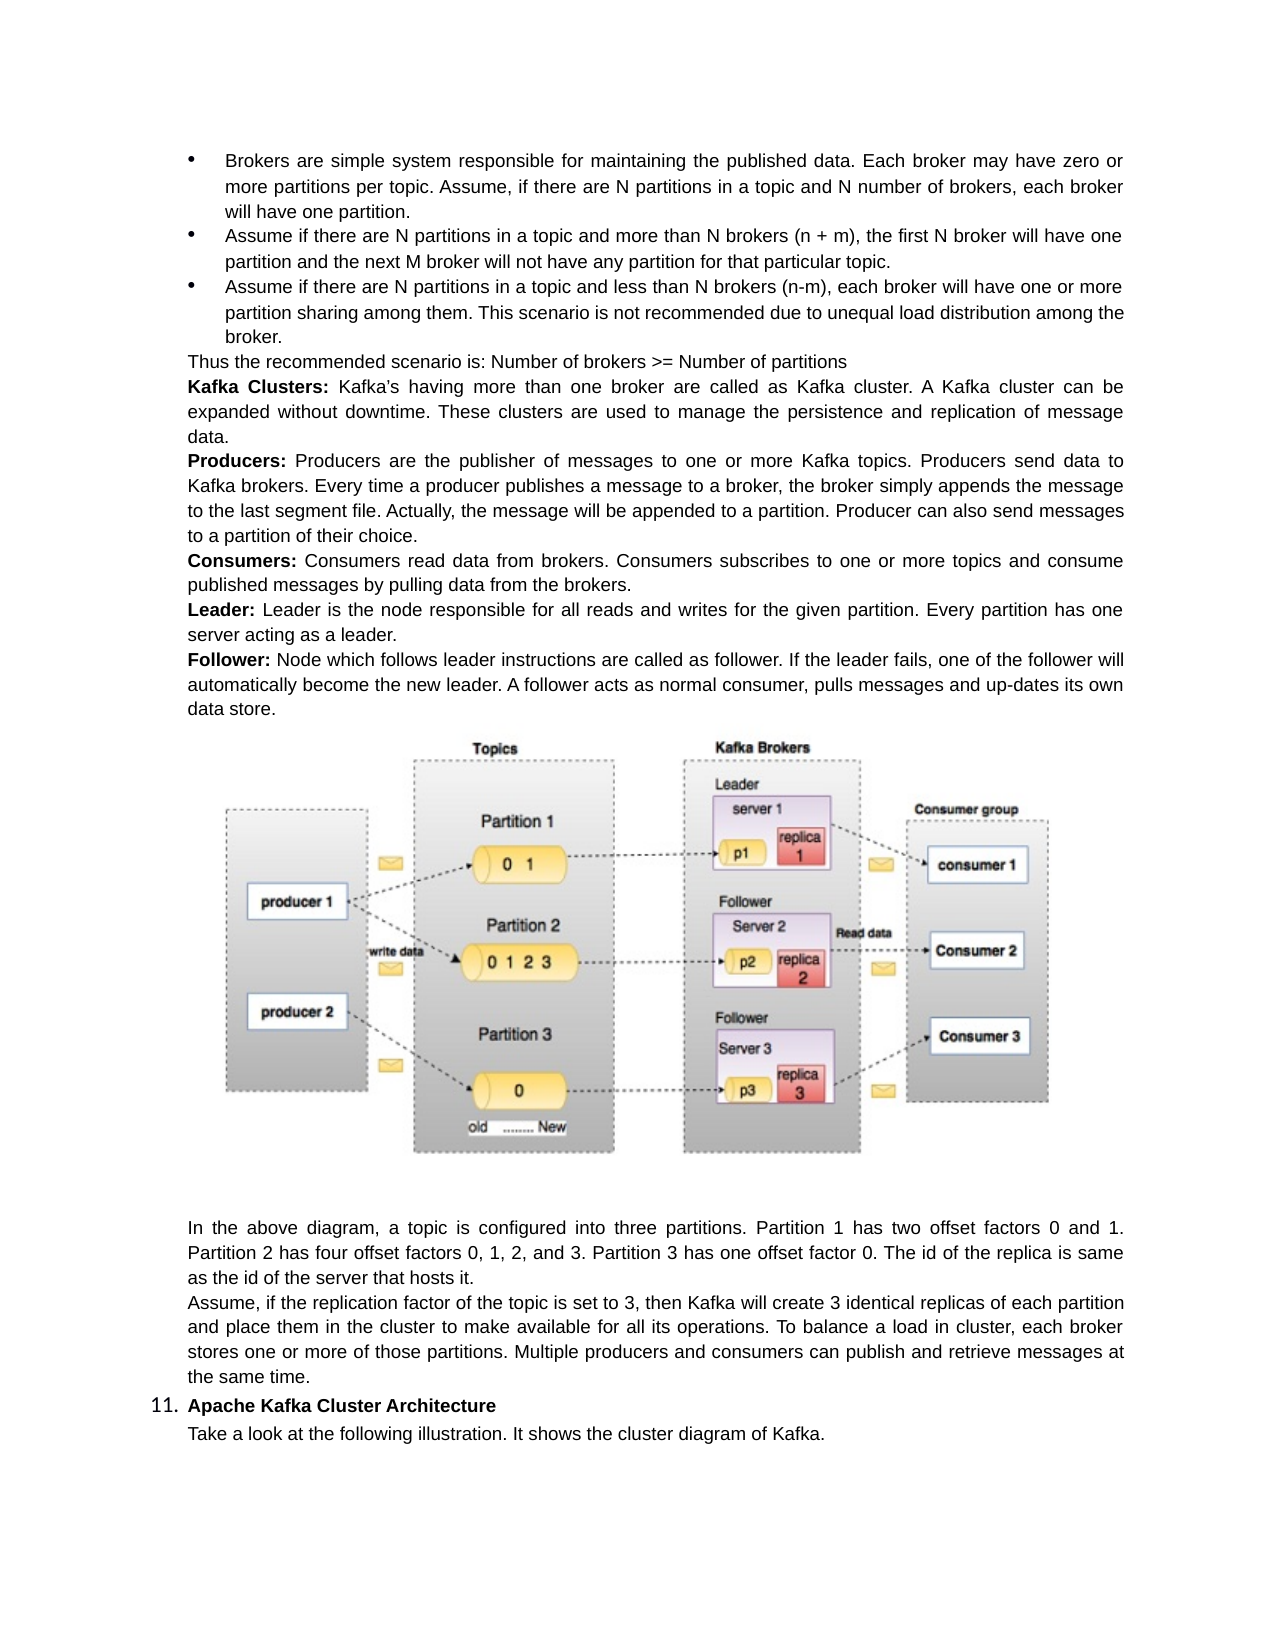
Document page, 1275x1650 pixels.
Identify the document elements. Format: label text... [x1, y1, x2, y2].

list Take a look at the following illustration. It shows the cluster diagram of Kafka. [150, 1423, 1125, 1444]
picture [187, 723, 1088, 1178]
list Assume if there are N partitions in a topic and less than N brokers (n-m), each broker will have one or more partition sharing among them. This scenario is not recommended due to unequal load distribution among the broker. [187, 276, 1125, 348]
list Follower: Node which follows leader instructions are called as follower. If the leader fails, one of the follower will automatically become the new leader. A follower acts as normal consumer, pulls messages and up-dates its own data store. [150, 649, 1125, 720]
list Brokers are simple system responsible for maintaining the published data. Each broker may have zero or more partitions per topic. Assume, if there are N partitions in a topic and N number of brokers, each broker will have one partition. [187, 150, 1125, 222]
list Consumers: Consumers read data from brokers. Consumers subscribes to one or more topics and consume published messages by pulling data from the brokers. [150, 549, 1125, 596]
list Kafka Clusters: Kafka’s having more than one broker are called as Kafka cluster. A Kafka cluster can be expanded without downtime. These clusters are used to manage the persistence and replication of message data. [150, 376, 1125, 447]
list Leader: Leader is the node responsible for all reads and writes for the given partition. Every partition has one server acting as a leader. [150, 599, 1125, 645]
list Thus the recommended scenario is: Number of brokers >= Number of partitions [150, 351, 1125, 373]
list In the above diagram, a topic is configured into three partitions. Partition 1 has two offset factors 0 and 1. Partition 2 has four offset factors 0, 1, 2, and 3. Partition 3 has one offset factor 0. The id of the replica is same as the id of the server that hosts it. [150, 1217, 1125, 1288]
list Assume if there are N partitions in a topic and more than N brokers (n + m), the first N broker will have one partition and the next M broker will not have any partition for that particular topic. [187, 225, 1125, 273]
list Apache Kafka Cluster Architecture [150, 1391, 1125, 1419]
list Producers: Producers are the publisher of messages to one or more Kafka topics. Producers send data to Kafka brokers. Every time a producer publishes a message to a broker, the broker simply appends the message to the last segment file. Actually, the message will be appended to a partition. Producer can also send messages to a partition of their choice. [150, 450, 1125, 546]
list Assume, if the replication factor of the topic is set to 3, then Kafka will create 3 identical replicas of each partition and place them in the cluster to make available for all its operations. To balance a load in cluster, each broker stores one or more of those partitions. Multiple producers and consumers can publish and retrieve messages at the same time. [150, 1291, 1125, 1387]
